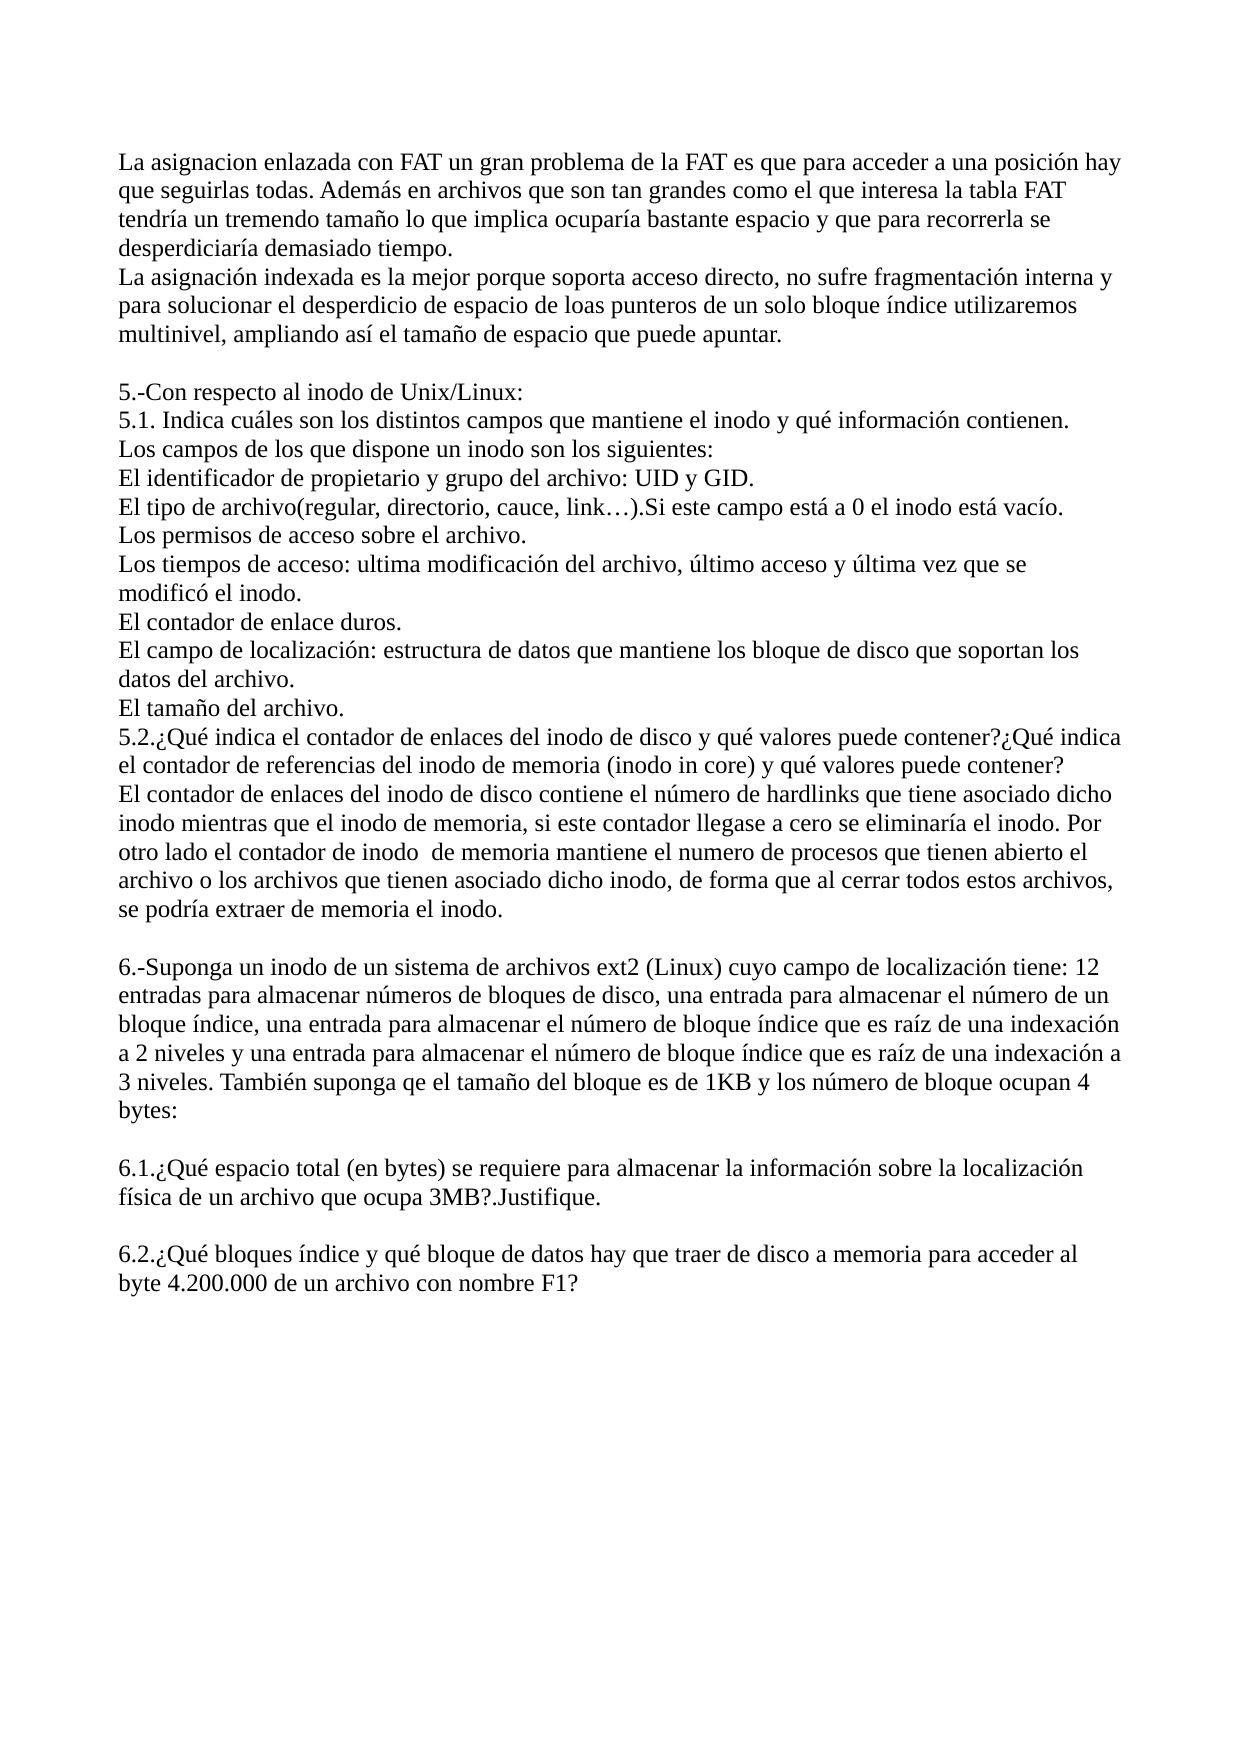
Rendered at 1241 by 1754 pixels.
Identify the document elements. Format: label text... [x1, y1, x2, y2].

text El tamaño del archivo. [118, 693, 1122, 722]
text El campo de localización: estructura de datos que mantiene los bloque de disco que soportan los datos del archivo. [118, 636, 1122, 693]
text 5.-Con respecto al inodo de Unix/Linux: [118, 377, 1122, 406]
text Los campos de los que dispone un inodo son los siguientes: [118, 434, 1122, 463]
text 6.-Suponga un inodo de un sistema de archivos ext2 (Linux) cuyo campo de localización tiene: 12 entradas para almacenar números de bloques de disco, una entrada para almacenar el número de un bloque índice, una entrada para almacenar el número de bloque índice que es raíz de una indexación a 2 niveles y una entrada para almacenar el número de bloque índice que es raíz de una indexación a 3 niveles. También suponga qe el tamaño del bloque es de 1KB y los número de bloque ocupan 4 bytes: [118, 952, 1122, 1124]
text La asignacion enlazada con FAT un gran problema de la FAT es que para acceder a una posición hay que seguirlas todas. Además en archivos que son tan grandes como el que interesa la tabla FAT tendría un tremendo tamaño lo que implica ocuparía bastante espacio y que para recorrerla se desperdiciaría demasiado tiempo. [118, 147, 1122, 262]
text Los tiempos de acceso: ultima modificación del archivo, último acceso y última vez que se modificó el inodo. [118, 549, 1122, 607]
text El contador de enlace duros. [118, 607, 1122, 636]
text 5.2.¿Qué indica el contador de enlaces del inodo de disco y qué valores puede contener?¿Qué indica el contador de referencias del inodo de memoria (inodo in core) y qué valores puede contener? [118, 722, 1122, 779]
text La asignación indexada es la mejor porque soporta acceso directo, no sufre fragmentación interna y para solucionar el desperdicio de espacio de loas punteros de un solo bloque índice utilizaremos multinivel, ampliando así el tamaño de espacio que puede apuntar. [118, 262, 1122, 348]
text Los permisos de acceso sobre el archivo. [118, 521, 1122, 549]
text El contador de enlaces del inodo de disco contiene el número de hardlinks que tiene asociado dicho inodo mientras que el inodo de memoria, si este contador llegase a cero se eliminaría el inodo. Por otro lado el contador de inodo de memoria mantiene el numero de procesos que tienen abierto el archivo o los archivos que tienen asociado dicho inodo, de forma que al cerrar todos estos archivos, se podría extraer de memoria el inodo. [118, 779, 1122, 923]
text El identificador de propietario y grupo del archivo: UID y GID. [118, 463, 1122, 492]
text 6.1.¿Qué espacio total (en bytes) se requiere para almacenar la información sobre la localización física de un archivo que ocupa 3MB?.Justifique. [118, 1153, 1122, 1211]
text El tipo de archivo(regular, directorio, cauce, link…).Si este campo está a 0 el inodo está vacío. [118, 492, 1122, 521]
text 6.2.¿Qué bloques índice y qué bloque de datos hay que traer de disco a memoria para acceder al byte 4.200.000 de un archivo con nombre F1? [118, 1239, 1122, 1297]
text 5.1. Indica cuáles son los distintos campos que mantiene el inodo y qué información contienen. [118, 406, 1122, 434]
